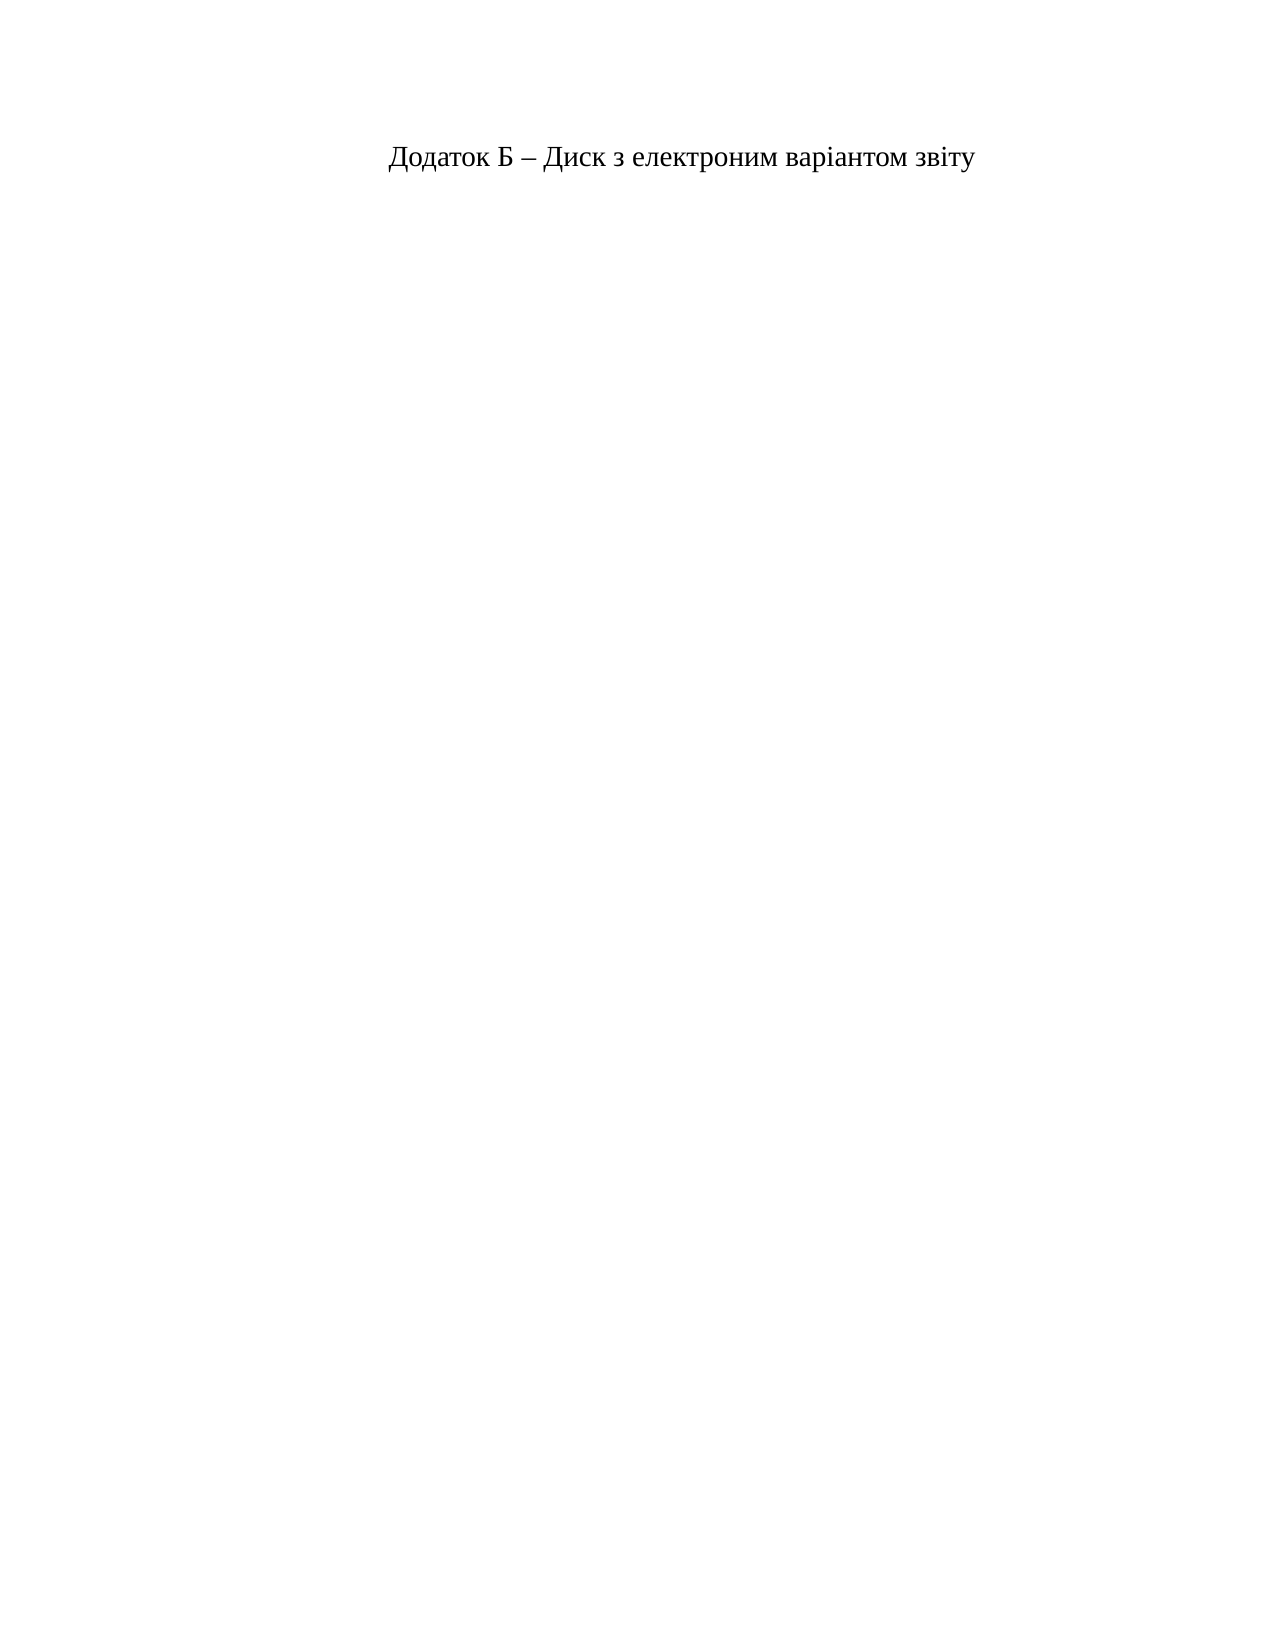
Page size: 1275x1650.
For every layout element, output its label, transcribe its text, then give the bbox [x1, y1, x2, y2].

subtitle Додаток Б – Диск з електроним варіантом звіту [177, 139, 1186, 172]
